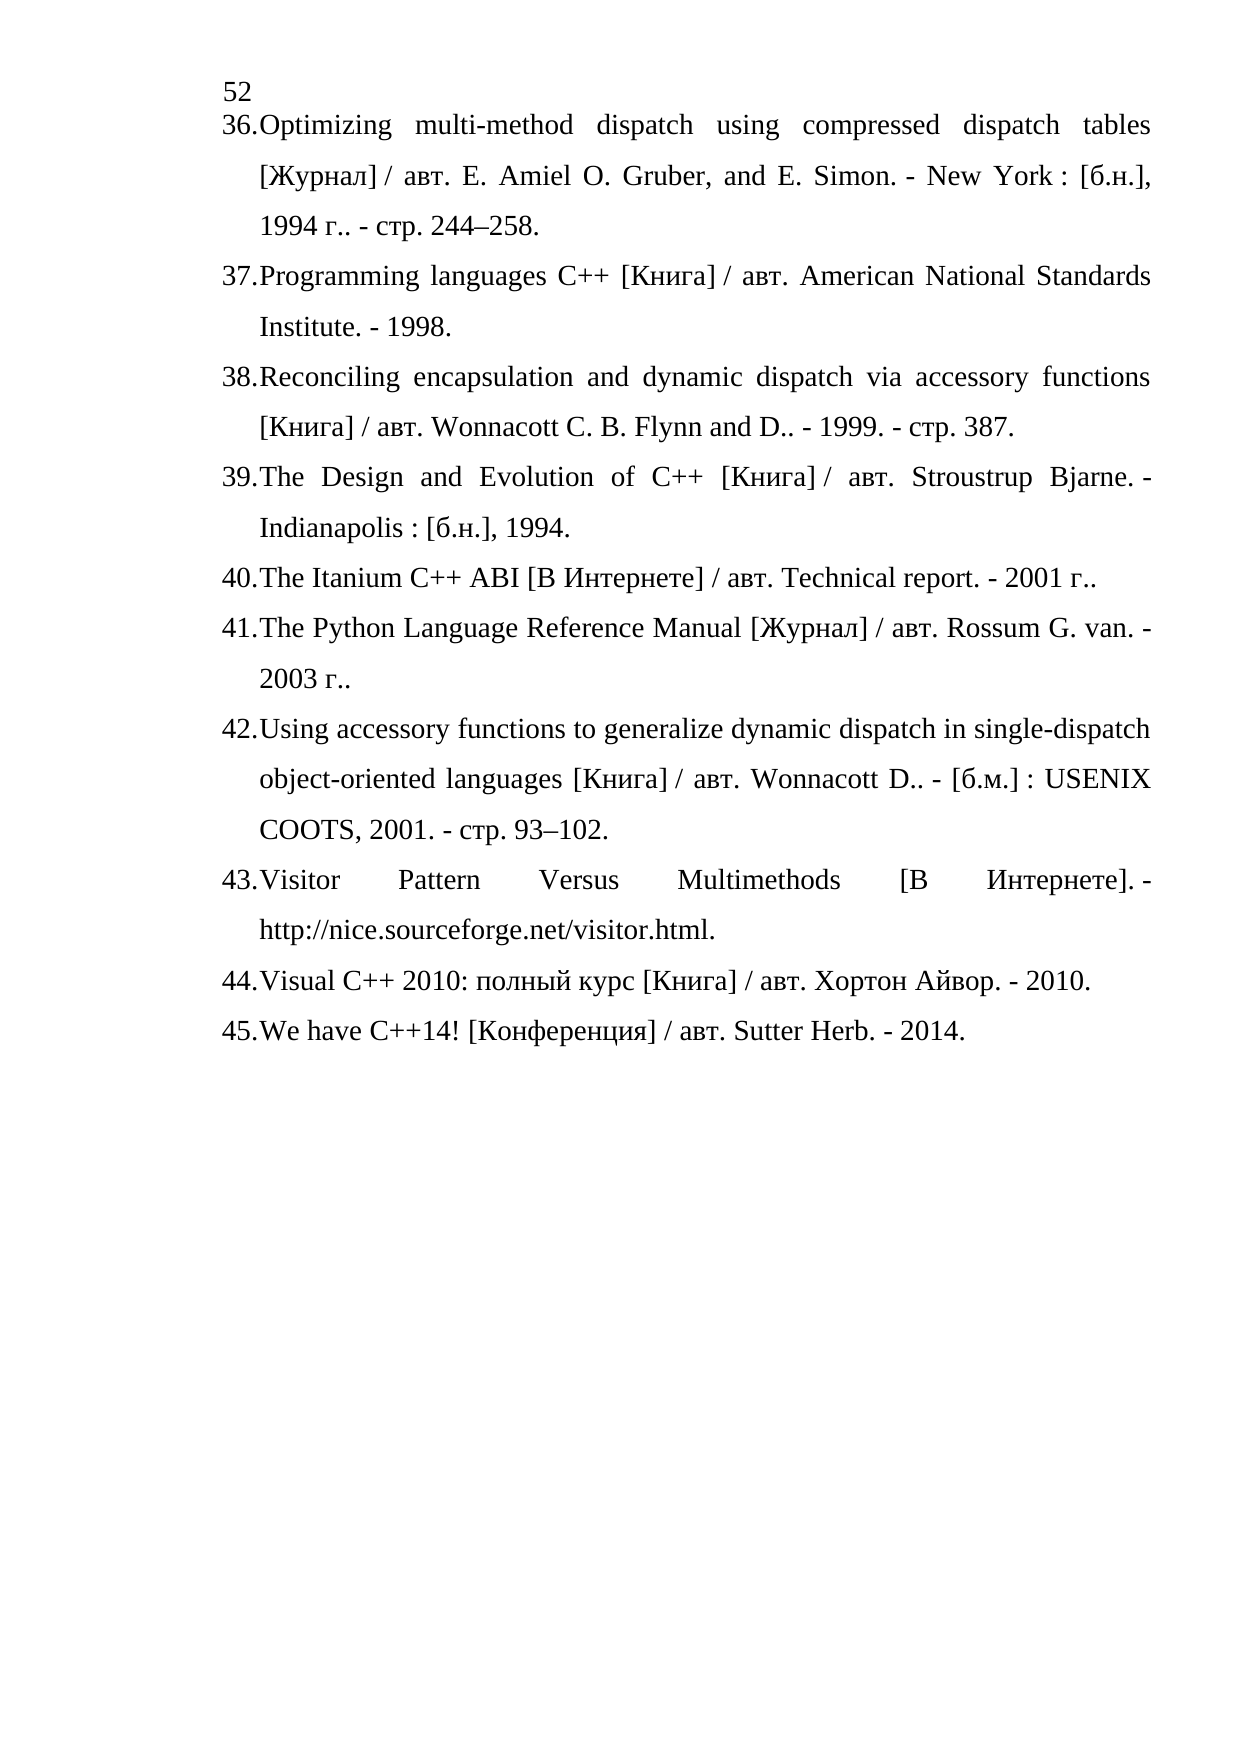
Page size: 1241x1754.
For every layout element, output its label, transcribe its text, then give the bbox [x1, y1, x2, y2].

subtitle Visual C++ 2010: полный курс [Книга] / авт. Хортон Айвор. - 2010. [222, 963, 1152, 996]
subtitle The Itanium C++ ABI [В Интернете] / авт. Technical report. - 2001 г.. [222, 560, 1152, 594]
subtitle Reconciling encapsulation and dynamic dispatch via accessory functions [Книга] / авт. Wonnacott C. B. Flynn and D.. - 1999. - стр. 387. [222, 359, 1152, 443]
subtitle The Design and Evolution of C++ [Книга] / авт. Stroustrup Bjarne. - Indianapolis : [б.н.], 1994. [222, 459, 1152, 543]
subtitle We have C++14! [Конференция] / авт. Sutter Herb. - 2014. [222, 1013, 1152, 1047]
subtitle Visitor Pattern Versus Multimethods [В Интернете]. - http://nice.sourceforge.net/visitor.html. [222, 862, 1152, 946]
subtitle Programming languages C++ [Книга] / авт. American National Standards Institute. - 1998. [222, 258, 1152, 342]
subtitle Optimizing multi-method dispatch using compressed dispatch tables [Журнал] / авт. E. Amiel O. Gruber, and E. Simon. - New York : [б.н.], 1994 г.. - стр. 244–258. [222, 107, 1152, 242]
subtitle The Python Language Reference Manual [Журнал] / авт. Rossum G. van. - 2003 г.. [222, 611, 1152, 694]
subtitle Using accessory functions to generalize dynamic dispatch in single-dispatch object-oriented languages [Книга] / авт. Wonnacott D.. - [б.м.] : USENIX COOTS, 2001. - стр. 93–102. [222, 711, 1152, 845]
